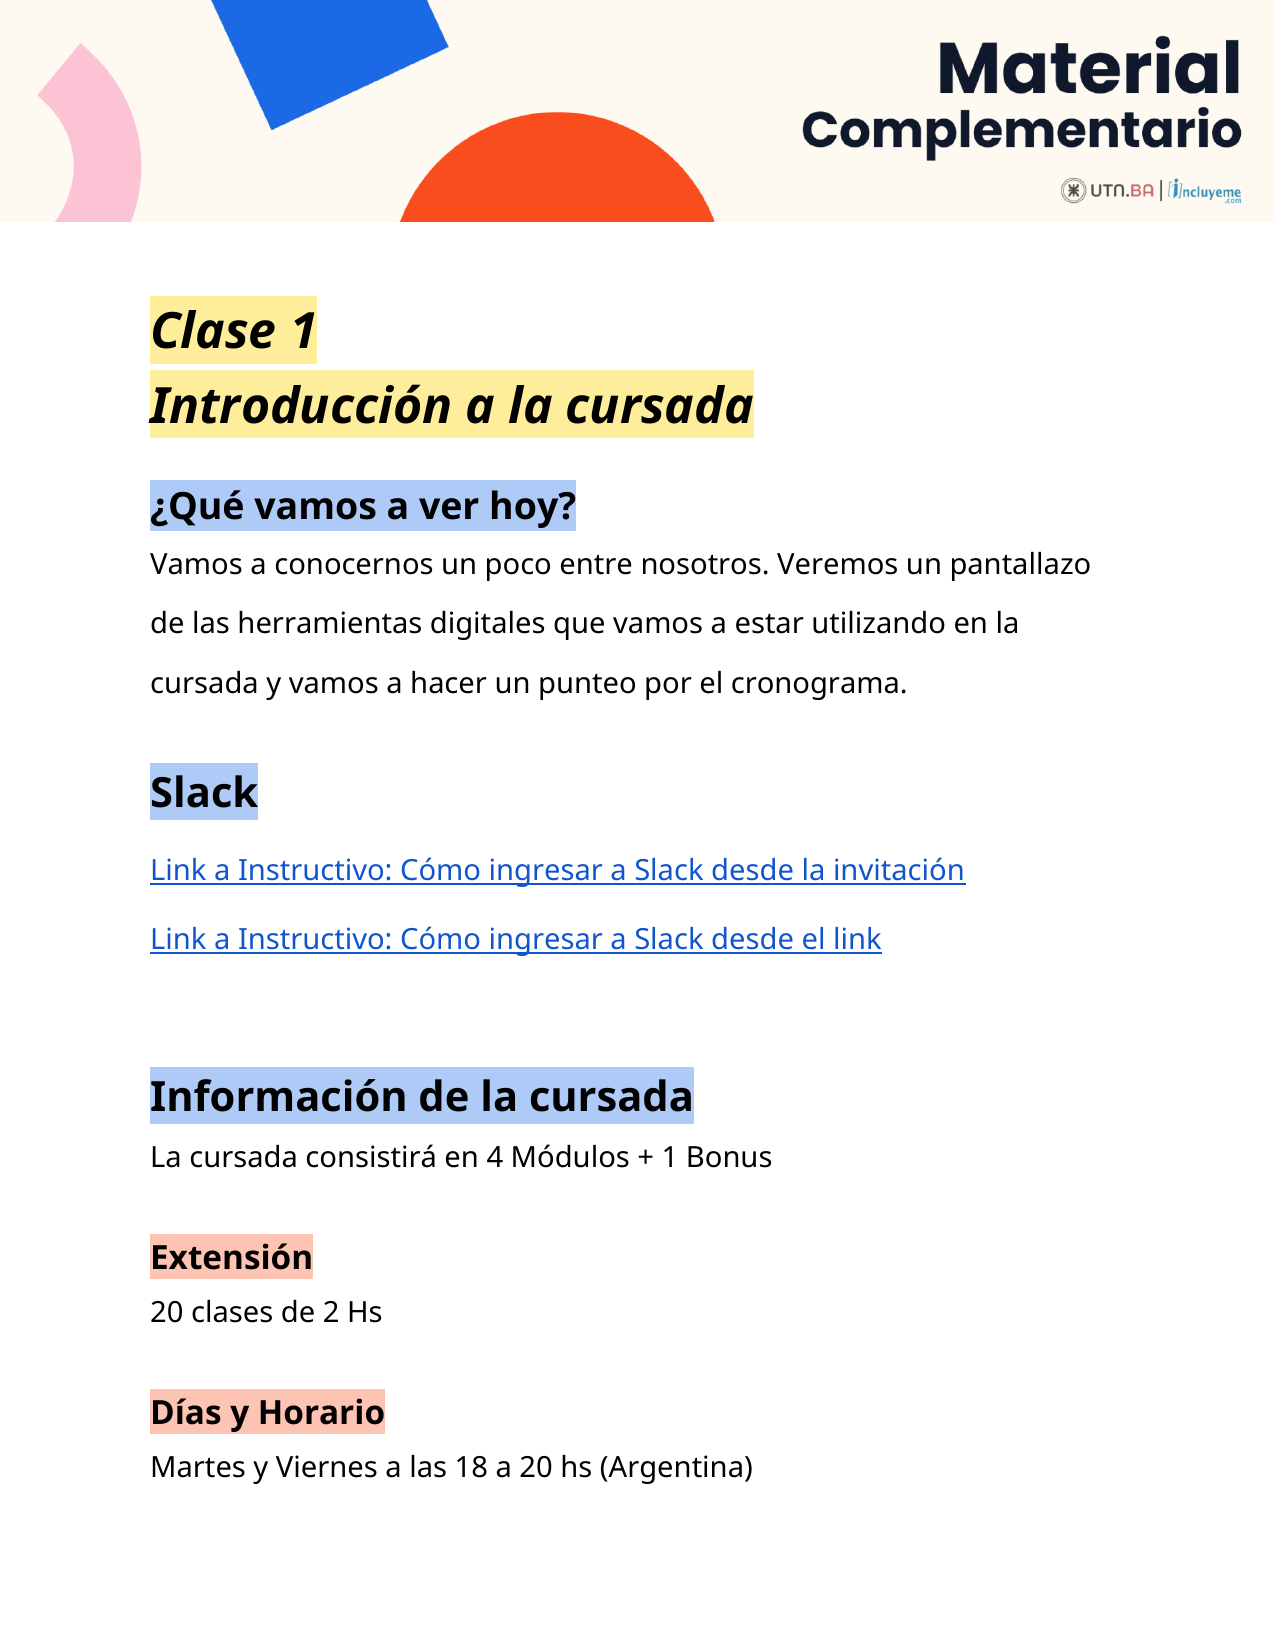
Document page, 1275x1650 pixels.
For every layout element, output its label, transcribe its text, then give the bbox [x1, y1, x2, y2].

subtitle Link a Instructivo: Cómo ingresar a Slack desde el link [150, 918, 1125, 958]
title Clase 1 [150, 296, 290, 364]
subtitle Slack [258, 763, 1125, 820]
subtitle Link a Instructivo: Cómo ingresar a Slack desde la invitación [150, 849, 1125, 889]
text Martes y Viernes a las 18 a 20 hs (Argentina) [150, 1446, 1125, 1486]
text La cursada consistirá en 4 Módulos + 1 Bonus [150, 1137, 1125, 1176]
subtitle Información de la cursada [694, 1067, 1125, 1124]
text 20 clases de 2 Hs [150, 1291, 1125, 1331]
picture [0, 0, 1275, 222]
text Vamos a conocernos un poco entre nosotros. Veremos un pantallazo de las herramientas digitales que vamos a estar utilizando en la cursada y vamos a hacer un punteo por el cronograma. [150, 543, 1125, 702]
title Introducción a la cursada [754, 370, 1125, 438]
subtitle Extensión [150, 1233, 1125, 1279]
subtitle ¿Qué vamos a ver hoy? [150, 480, 1125, 531]
title Clase 1 [317, 296, 1125, 364]
subtitle Días y Horario [150, 1388, 1125, 1434]
